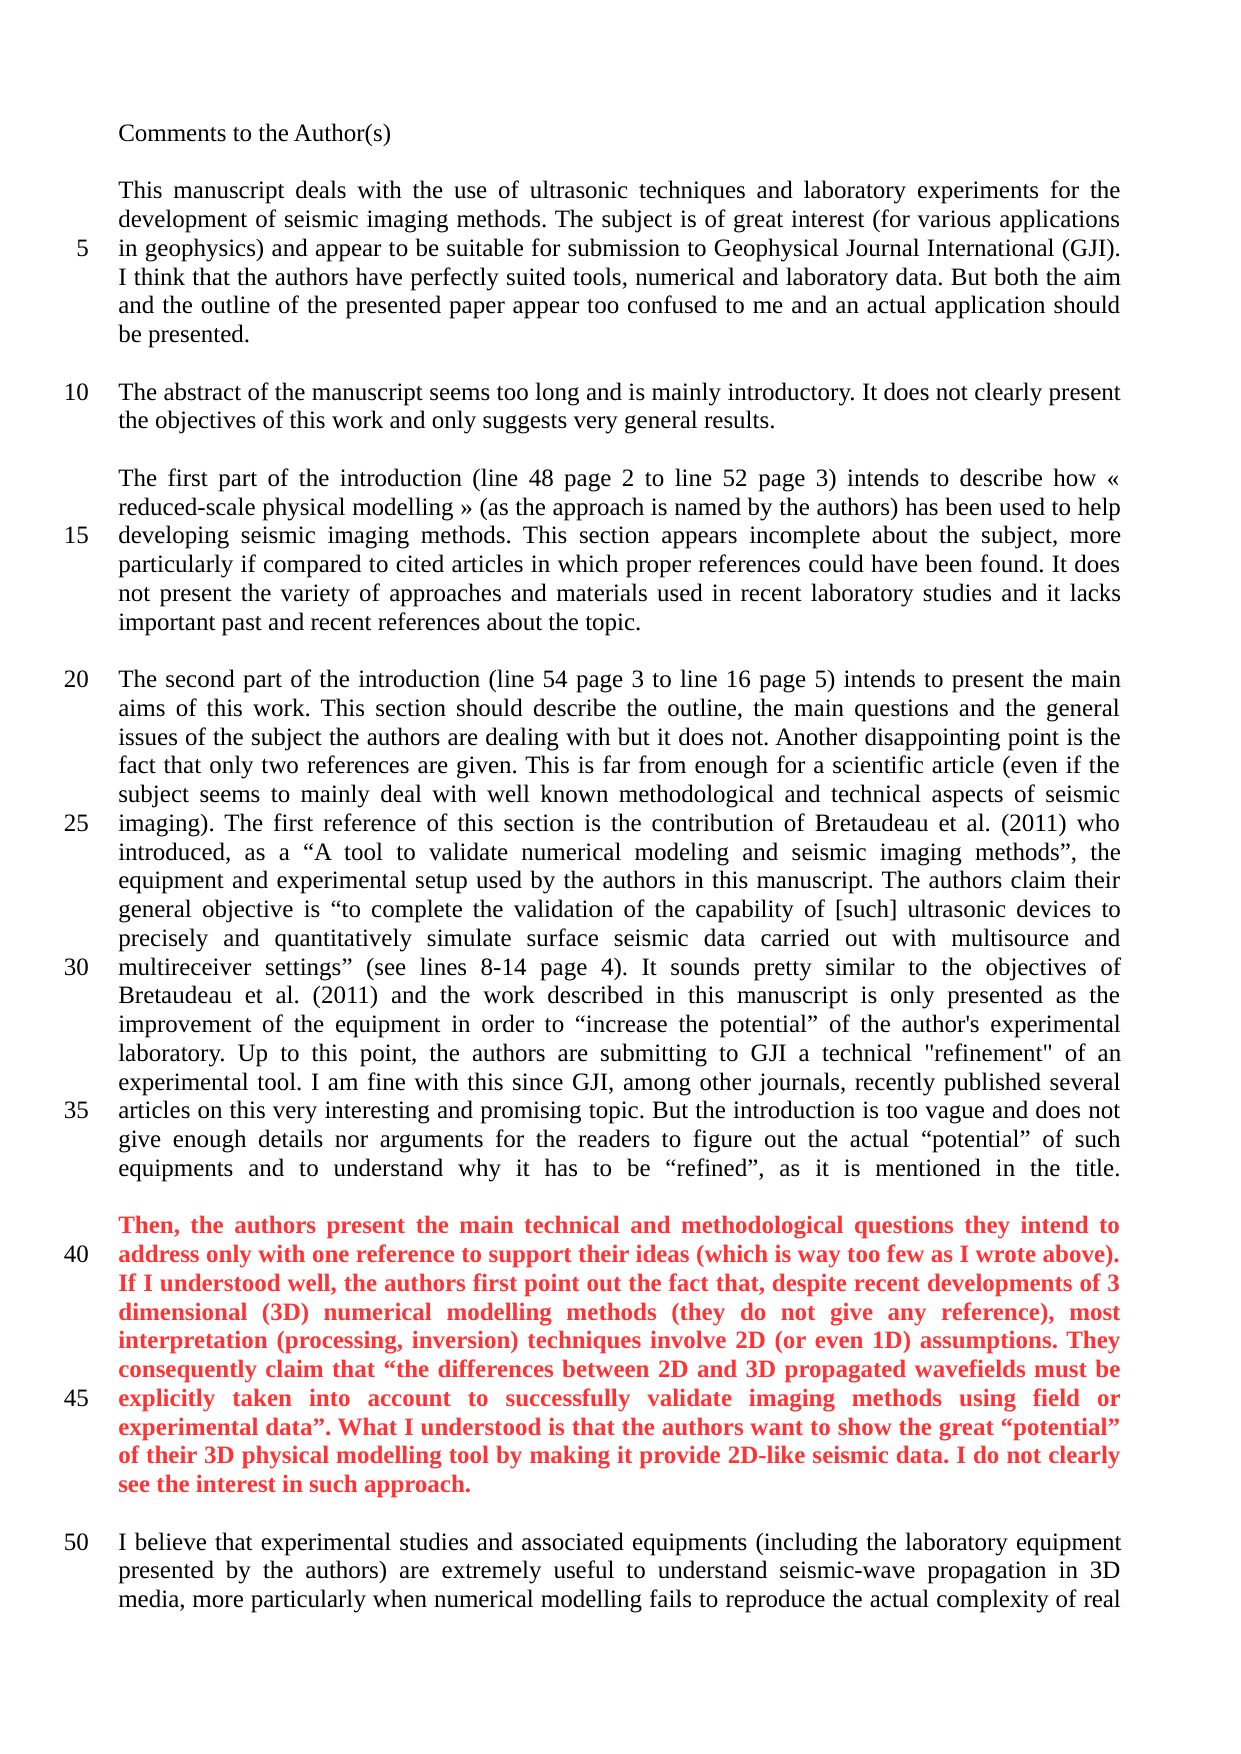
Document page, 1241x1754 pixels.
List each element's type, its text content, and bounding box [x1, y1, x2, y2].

text Comments to the Author(s) [118, 118, 1122, 147]
text This manuscript deals with the use of ultrasonic techniques and laboratory experiments for the development of seismic imaging methods. The subject is of great interest (for various applications in geophysics) and appear to be suitable for submission to Geophysical Journal International (GJI). I think that the authors have perfectly suited tools, numerical and laboratory data. But both the aim and the outline of the presented paper appear too confused to me and an actual application should be presented. [118, 147, 1122, 348]
text The abstract of the manuscript seems too long and is mainly introductory. It does not clearly present the objectives of this work and only suggests very general results. [118, 348, 1122, 434]
text The first part of the introduction (line 48 page 2 to line 52 page 3) intends to describe how « reduced-scale physical modelling » (as the approach is named by the authors) has been used to help developing seismic imaging methods. This section appears incomplete about the subject, more particularly if compared to cited articles in which proper references could have been found. It does not present the variety of approaches and materials used in recent laboratory studies and it lacks important past and recent references about the topic. [118, 434, 1122, 636]
text The second part of the introduction (line 54 page 3 to line 16 page 5) intends to present the main aims of this work. This section should describe the outline, the main questions and the general issues of the subject the authors are dealing with but it does not. Another disappointing point is the fact that only two references are given. This is far from enough for a scientific article (even if the subject seems to mainly deal with well known methodological and technical aspects of seismic imaging). The first reference of this section is the contribution of Bretaudeau et al. (2011) who introduced, as a “A tool to validate numerical modeling and seismic imaging methods”, the equipment and experimental setup used by the authors in this manuscript. The authors claim their general objective is “to complete the validation of the capability of [such] ultrasonic devices to precisely and quantitatively simulate surface seismic data carried out with multisource and multireceiver settings” (see lines 8-14 page 4). It sounds pretty similar to the objectives of Bretaudeau et al. (2011) and the work described in this manuscript is only presented as the improvement of the equipment in order to “increase the potential” of the author's experimental laboratory. Up to this point, the authors are submitting to GJI a technical "refinement" of an experimental tool. I am fine with this since GJI, among other journals, recently published several articles on this very interesting and promising topic. But the introduction is too vague and does not give enough details nor arguments for the readers to figure out the actual “potential” of such equipments and to understand why it has to be “refined”, as it is mentioned in the title. Then, the authors present the main technical and methodological questions they intend to address only with one reference to support their ideas (which is way too few as I wrote above). If I understood well, the authors first point out the fact that, despite recent developments of 3 dimensional (3D) numerical modelling methods (they do not give any reference), most interpretation (processing, inversion) techniques involve 2D (or even 1D) assumptions. They consequently claim that “the differences between 2D and 3D propagated wavefields must be explicitly taken into account to successfully validate imaging methods using field or experimental data”. What I understood is that the authors want to show the great “potential” of their 3D physical modelling tool by making it provide 2D-like seismic data. I do not clearly see the interest in such approach. [118, 636, 1122, 1498]
text I believe that experimental studies and associated equipments (including the laboratory equipment presented by the authors) are extremely useful to understand seismic-wave propagation in 3D media, more particularly when numerical modelling fails to reproduce the actual complexity of real [118, 1498, 1122, 1613]
